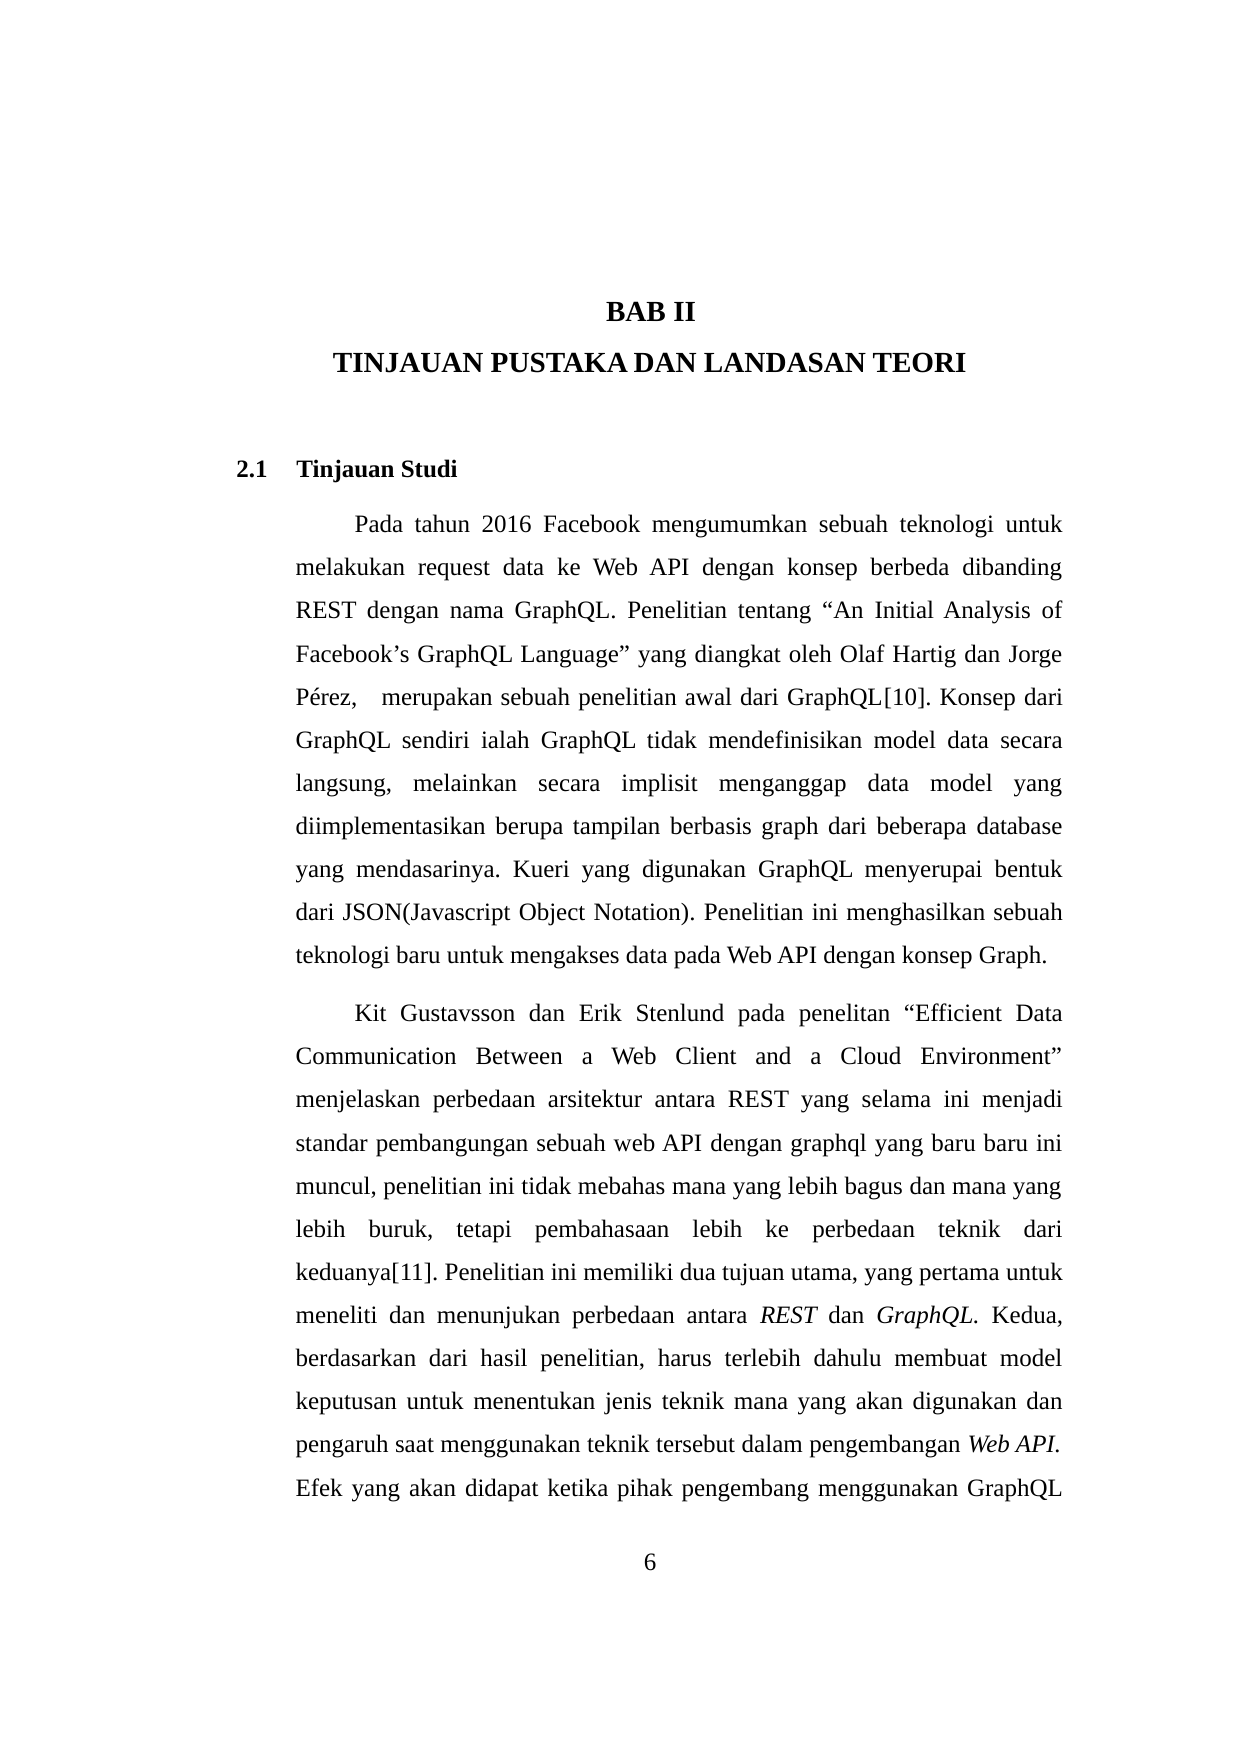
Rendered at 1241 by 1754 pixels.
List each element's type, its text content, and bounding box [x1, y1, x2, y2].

subtitle BAB II TINJAUAN PUSTAKA DAN LANDASAN TEORI [236, 294, 1063, 378]
subtitle Kit Gustavsson dan Erik Stenlund pada penelitan “Efficient Data Communication Between a Web Client and a Cloud Environment” menjelaskan perbedaan arsitektur antara REST yang selama ini menjadi standar pembangungan sebuah web API dengan graphql yang baru baru ini muncul, penelitian ini tidak mebahas mana yang lebih bagus dan mana yang lebih buruk, tetapi pembahasaan lebih ke perbedaan teknik dari keduanya[11]. Penelitian ini memiliki dua tujuan utama, yang pertama untuk meneliti dan menunjukan perbedaan antara REST dan GraphQL. Kedua, berdasarkan dari hasil penelitian, harus terlebih dahulu membuat model keputusan untuk menentukan jenis teknik mana yang akan digunakan dan pengaruh saat menggunakan teknik tersebut dalam pengembangan Web API. Efek yang akan didapat ketika pihak pengembang menggunakan GraphQL [295, 998, 1063, 1501]
subtitle Pada tahun 2016 Facebook mengumumkan sebuah teknologi untuk melakukan request data ke Web API dengan konsep berbeda dibanding REST dengan nama GraphQL. Penelitian tentang “An Initial Analysis of Facebook’s GraphQL Language” yang diangkat oleh Olaf Hartig dan Jorge Pérez, merupakan sebuah penelitian awal dari GraphQL[10]. Konsep dari GraphQL sendiri ialah GraphQL tidak mendefinisikan model data secara langsung, melainkan secara implisit menganggap data model yang diimplementasikan berupa tampilan berbasis graph dari beberapa database yang mendasarinya. Kueri yang digunakan GraphQL menyerupai bentuk dari JSON(Javascript Object Notation). Penelitian ini menghasilkan sebuah teknologi baru untuk mengakses data pada Web API dengan konsep Graph. [295, 509, 1063, 969]
subtitle Tinjauan Studi [236, 454, 1063, 482]
